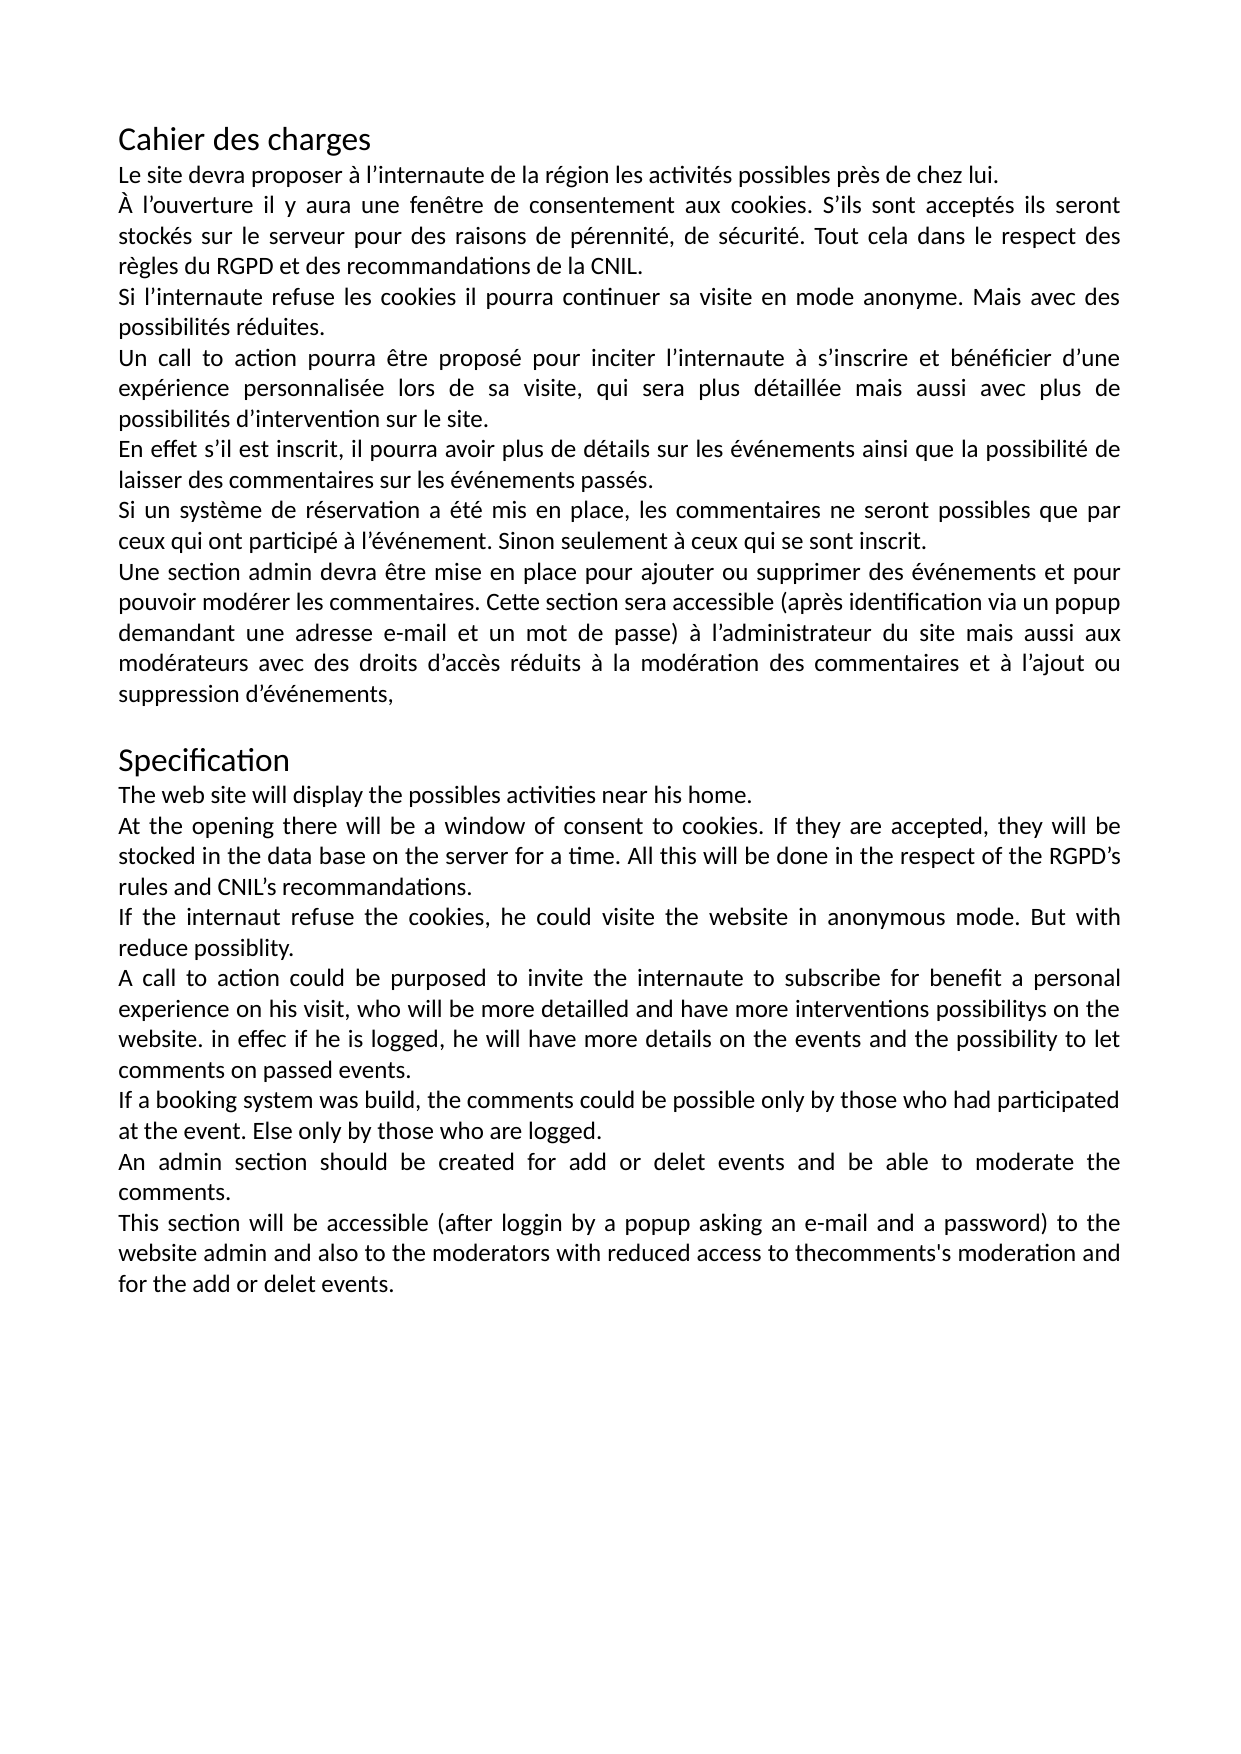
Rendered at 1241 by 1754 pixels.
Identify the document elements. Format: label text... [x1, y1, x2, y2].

text Cahier des charges [118, 118, 1122, 159]
text Si l’internaute refuse les cookies il pourra continuer sa visite en mode anonyme. Mais avec des possibilités réduites. [118, 281, 1122, 342]
text En effet s’il est inscrit, il pourra avoir plus de détails sur les événements ainsi que la possibilité de laisser des commentaires sur les événements passés. [118, 433, 1122, 494]
text If the internaut refuse the cookies, he could visite the website in anonymous mode. But with reduce possiblity. [118, 902, 1122, 963]
text Specification [118, 739, 1122, 779]
text Si un système de réservation a été mis en place, les commentaires ne seront possibles que par ceux qui ont participé à l’événement. Sinon seulement à ceux qui se sont inscrit. [118, 494, 1122, 556]
text Une section admin devra être mise en place pour ajouter ou supprimer des événements et pour pouvoir modérer les commentaires. Cette section sera accessible (après identification via un popup demandant une adresse e-mail et un mot de passe) à l’administrateur du site mais aussi aux modérateurs avec des droits d’accès réduits à la modération des commentaires et à l’ajout ou suppression d’événements, [118, 556, 1122, 708]
text À l’ouverture il y aura une fenêtre de consentement aux cookies. S’ils sont acceptés ils seront stockés sur le serveur pour des raisons de pérennité, de sécurité. Tout cela dans le respect des règles du RGPD et des recommandations de la CNIL. [118, 189, 1122, 281]
text An admin section should be created for add or delet events and be able to moderate the comments. This section will be accessible (after loggin by a popup asking an e-mail and a password) to the website admin and also to the moderators with reduced access to thecomments's moderation and for the add or delet events. [118, 1146, 1122, 1298]
text The web site will display the possibles activities near his home. [118, 779, 1122, 810]
text Un call to action pourra être proposé pour inciter l’internaute à s’inscrire et bénéficier d’une expérience personnalisée lors de sa visite, qui sera plus détaillée mais aussi avec plus de possibilités d’intervention sur le site. [118, 342, 1122, 433]
text Le site devra proposer à l’internaute de la région les activités possibles près de chez lui. [118, 159, 1122, 189]
text If a booking system was build, the comments could be possible only by those who had participated at the event. Else only by those who are logged. [118, 1085, 1122, 1146]
text A call to action could be purposed to invite the internaute to subscribe for benefit a personal experience on his visit, who will be more detailled and have more interventions possibilitys on the website. in effec if he is logged, he will have more details on the events and the possibility to let comments on passed events. [118, 963, 1122, 1085]
text At the opening there will be a window of consent to cookies. If they are accepted, they will be stocked in the data base on the server for a time. All this will be done in the respect of the RGPD’s rules and CNIL’s recommandations. [118, 810, 1122, 902]
